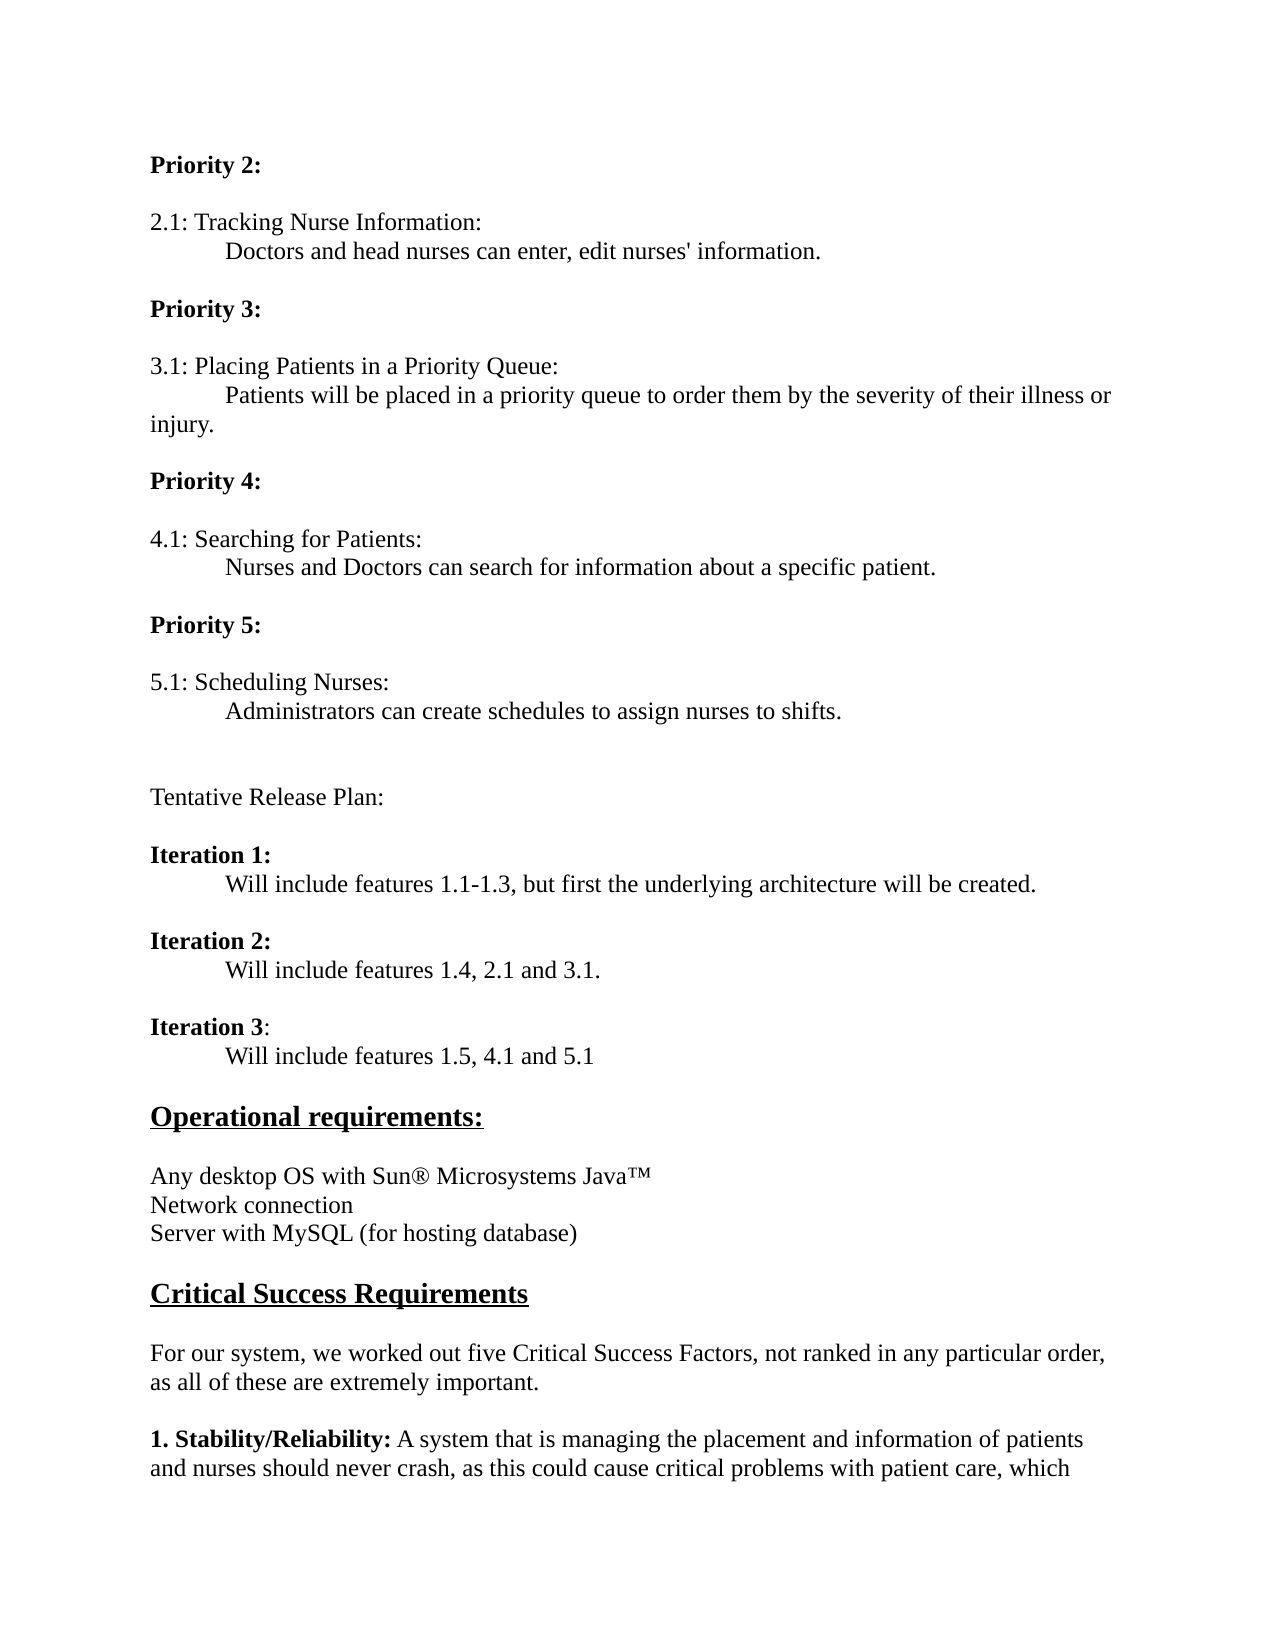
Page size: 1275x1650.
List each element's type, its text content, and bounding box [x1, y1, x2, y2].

text Priority 4: [150, 466, 1125, 495]
text Iteration 3: [150, 1012, 1125, 1041]
text Operational requirements: [150, 1099, 1125, 1132]
text Will include features 1.4, 2.1 and 3.1. [150, 955, 1125, 984]
text Server with MySQL (for hosting database) [150, 1218, 1125, 1247]
text Priority 5: [150, 610, 1125, 639]
text Iteration 1: [150, 840, 1125, 869]
text 4.1: Searching for Patients: [150, 524, 1125, 552]
text Critical Success Requirements [150, 1276, 1125, 1309]
text Will include features 1.5, 4.1 and 5.1 [150, 1041, 1125, 1070]
text Network connection [150, 1190, 1125, 1218]
text Patients will be placed in a priority queue to order them by the severity of their illness or injury. [150, 380, 1125, 437]
text Administrators can create schedules to assign nurses to shifts. [150, 696, 1125, 725]
text 5.1: Scheduling Nurses: [150, 667, 1125, 696]
text Doctors and head nurses can enter, edit nurses' information. [150, 236, 1125, 265]
text 1. Stability/Reliability: A system that is managing the placement and information of patients and nurses should never crash, as this could cause critical problems with patient care, which [150, 1424, 1125, 1482]
text For our system, we worked out five Critical Success Factors, not ranked in any particular order, as all of these are extremely important. [150, 1338, 1125, 1396]
text Tentative Release Plan: [150, 782, 1125, 811]
text Nurses and Doctors can search for information about a specific patient. [150, 552, 1125, 581]
text Will include features 1.1-1.3, but first the underlying architecture will be created. [150, 869, 1125, 897]
text Iteration 2: [150, 926, 1125, 955]
text Any desktop OS with Sun® Microsystems Java™ [150, 1161, 1125, 1190]
text Priority 2: [150, 150, 1125, 179]
text 3.1: Placing Patients in a Priority Queue: [150, 351, 1125, 380]
text Priority 3: [150, 294, 1125, 322]
text 2.1: Tracking Nurse Information: [150, 207, 1125, 236]
